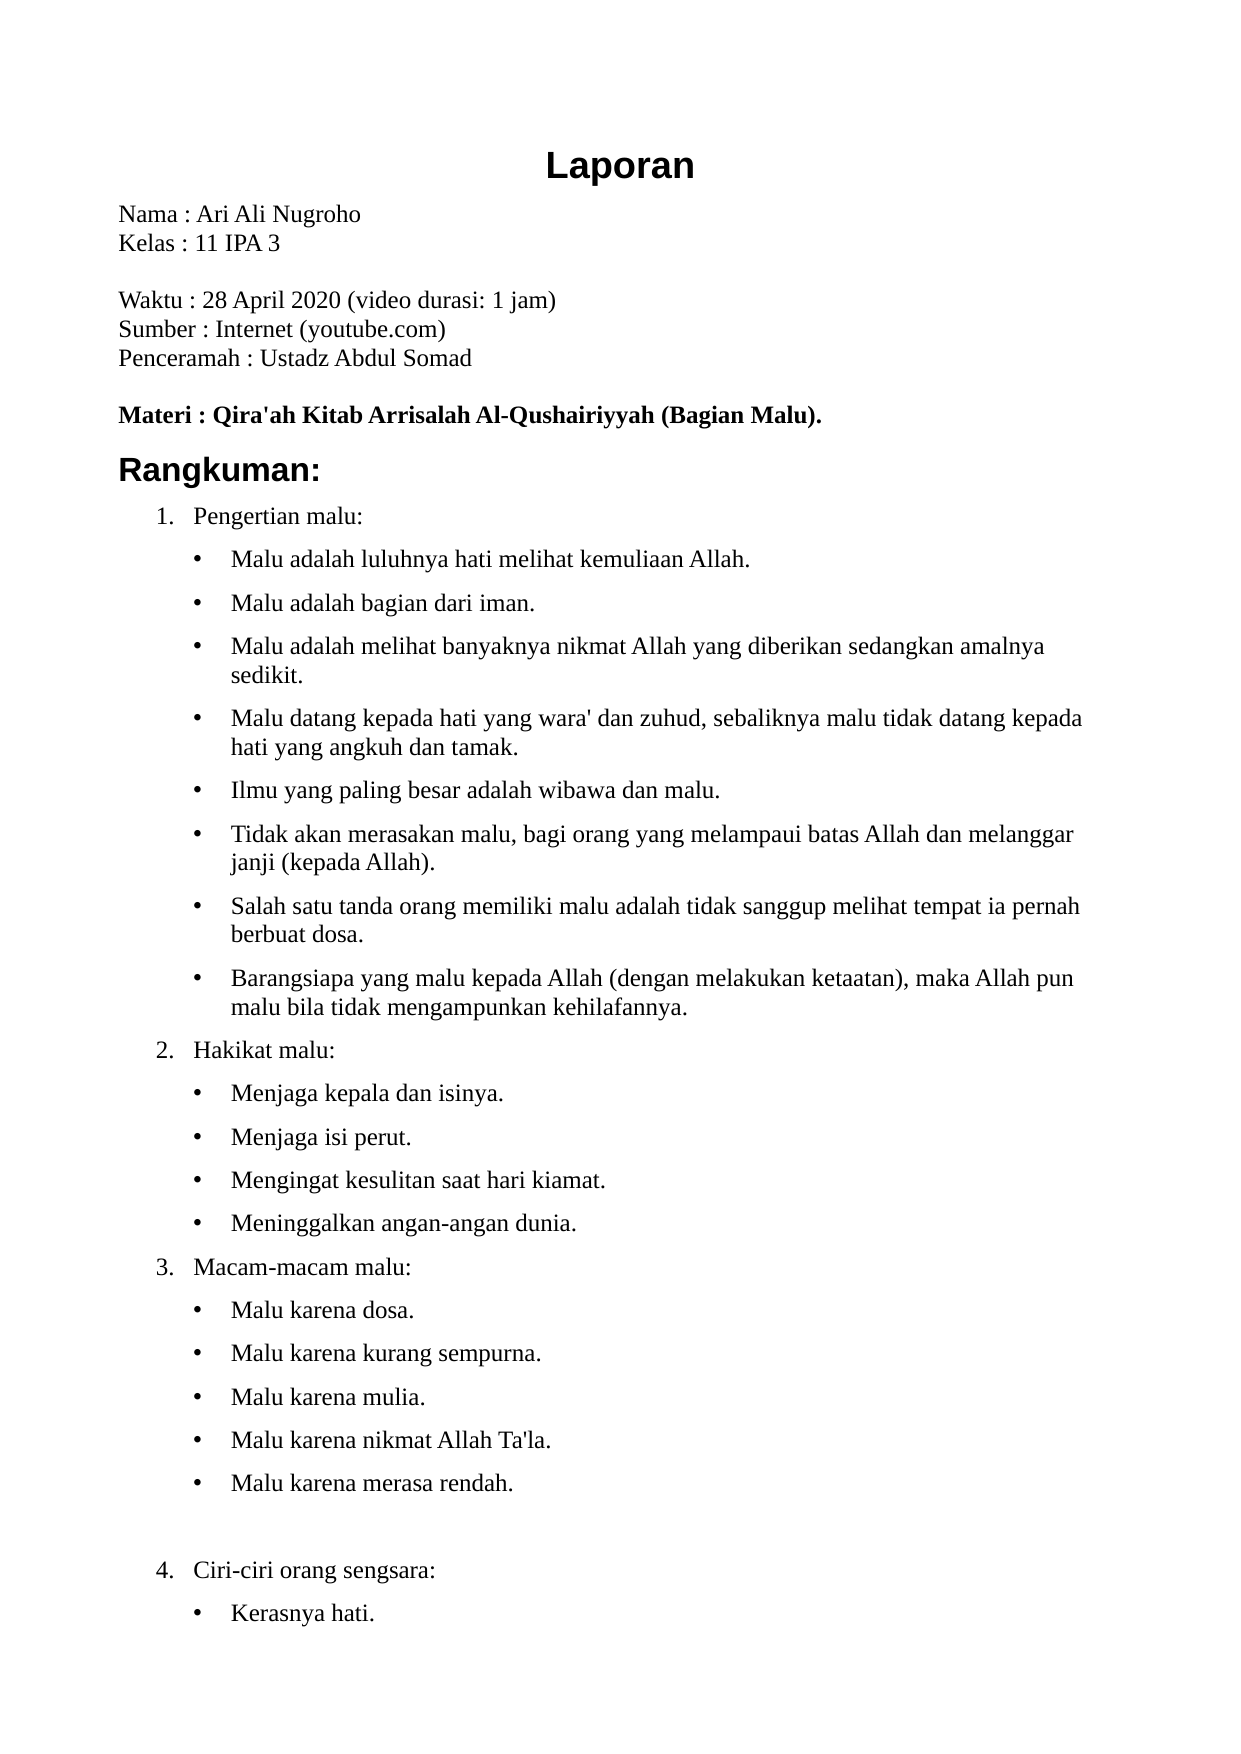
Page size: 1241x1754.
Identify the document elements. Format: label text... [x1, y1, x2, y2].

list Malu karena dosa. [193, 1295, 1122, 1324]
list Meninggalkan angan-angan dunia. [193, 1208, 1122, 1237]
text Kelas : 11 IPA 3 [118, 228, 1122, 257]
list Malu adalah melihat banyaknya nikmat Allah yang diberikan sedangkan amalnya sedikit. [193, 631, 1122, 689]
list Kerasnya hati. [193, 1598, 1122, 1627]
list Pengertian malu: [156, 501, 1122, 530]
list Ilmu yang paling besar adalah wibawa dan malu. [193, 775, 1122, 804]
list Malu karena mulia. [193, 1382, 1122, 1410]
list Ciri-ciri orang sengsara: [156, 1555, 1122, 1584]
text Nama : Ari Ali Nugroho [118, 199, 1122, 228]
list Malu adalah bagian dari iman. [193, 588, 1122, 617]
list Hakikat malu: [156, 1035, 1122, 1064]
subtitle Laporan [118, 143, 1122, 187]
list Barangsiapa yang malu kepada Allah (dengan melakukan ketaatan), maka Allah pun malu bila tidak mengampunkan kehilafannya. [193, 963, 1122, 1020]
list Malu karena nikmat Allah Ta'la. [193, 1425, 1122, 1454]
list Salah satu tanda orang memiliki malu adalah tidak sanggup melihat tempat ia pernah berbuat dosa. [193, 891, 1122, 948]
list Menjaga kepala dan isinya. [193, 1078, 1122, 1107]
list Menjaga isi perut. [193, 1122, 1122, 1150]
list Malu datang kepada hati yang wara' dan zuhud, sebaliknya malu tidak datang kepada hati yang angkuh dan tamak. [193, 703, 1122, 761]
list Malu karena merasa rendah. [193, 1468, 1122, 1497]
list Tidak akan merasakan malu, bagi orang yang melampaui batas Allah dan melanggar janji (kepada Allah). [193, 819, 1122, 876]
subtitle Rangkuman: [118, 450, 1122, 489]
text Sumber : Internet (youtube.com) [118, 314, 1122, 343]
list Malu adalah luluhnya hati melihat kemuliaan Allah. [193, 544, 1122, 573]
text Materi : Qira'ah Kitab Arrisalah Al-Qushairiyyah (Bagian Malu). [118, 401, 1122, 429]
list Mengingat kesulitan saat hari kiamat. [193, 1165, 1122, 1194]
list Malu karena kurang sempurna. [193, 1338, 1122, 1367]
text Waktu : 28 April 2020 (video durasi: 1 jam) [118, 286, 1122, 314]
list Macam-macam malu: [156, 1252, 1122, 1280]
text Penceramah : Ustadz Abdul Somad [118, 343, 1122, 372]
